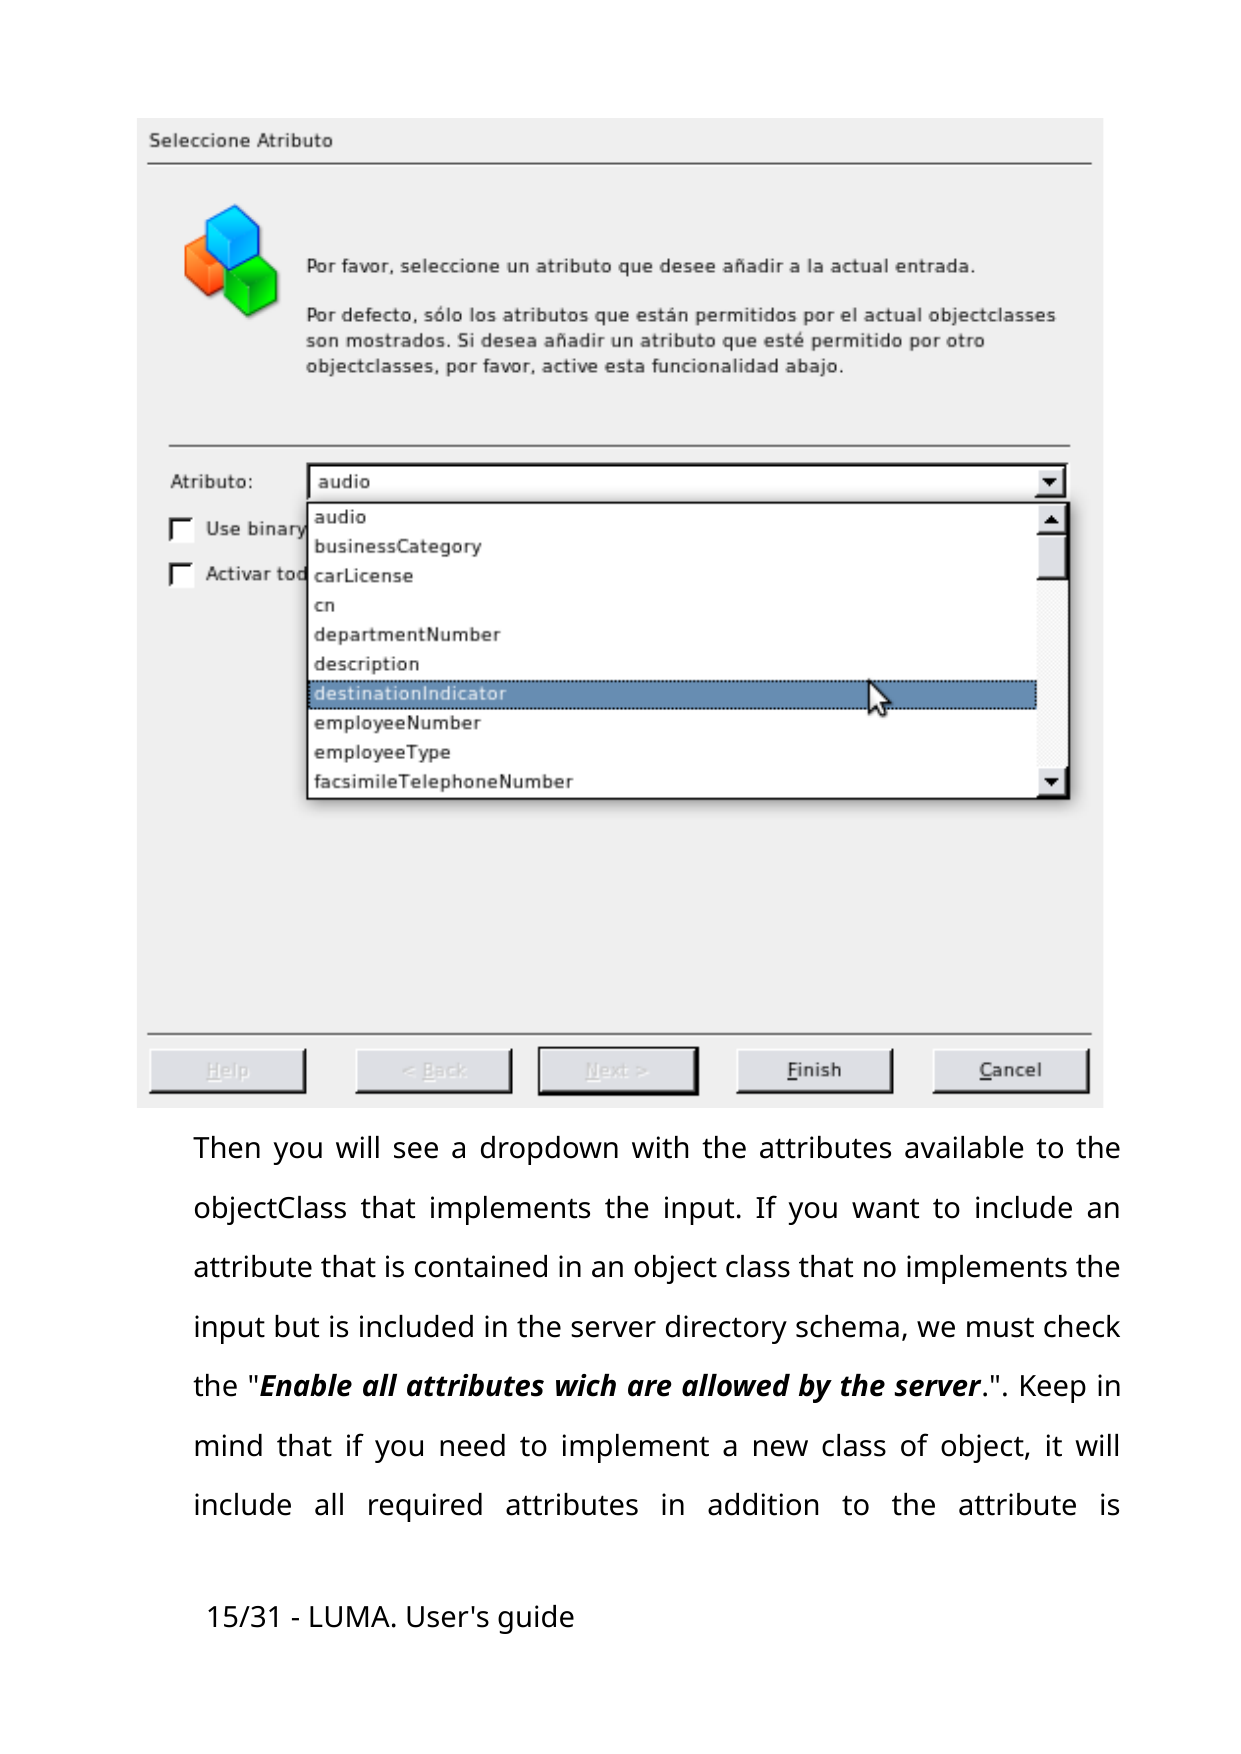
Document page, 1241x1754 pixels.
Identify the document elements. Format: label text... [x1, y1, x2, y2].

picture [136, 118, 1104, 1108]
list Then you will see a dropdown with the attributes available to the objectClass that implements the input. If you want to include an attribute that is contained in an object class that no implements the input but is included in the server directory schema, we must check the "Enable all attributes wich are allowed by the server.". Keep in mind that if you need to implement a new class of object, it will include all required attributes in addition to the attribute is [156, 118, 1122, 1524]
